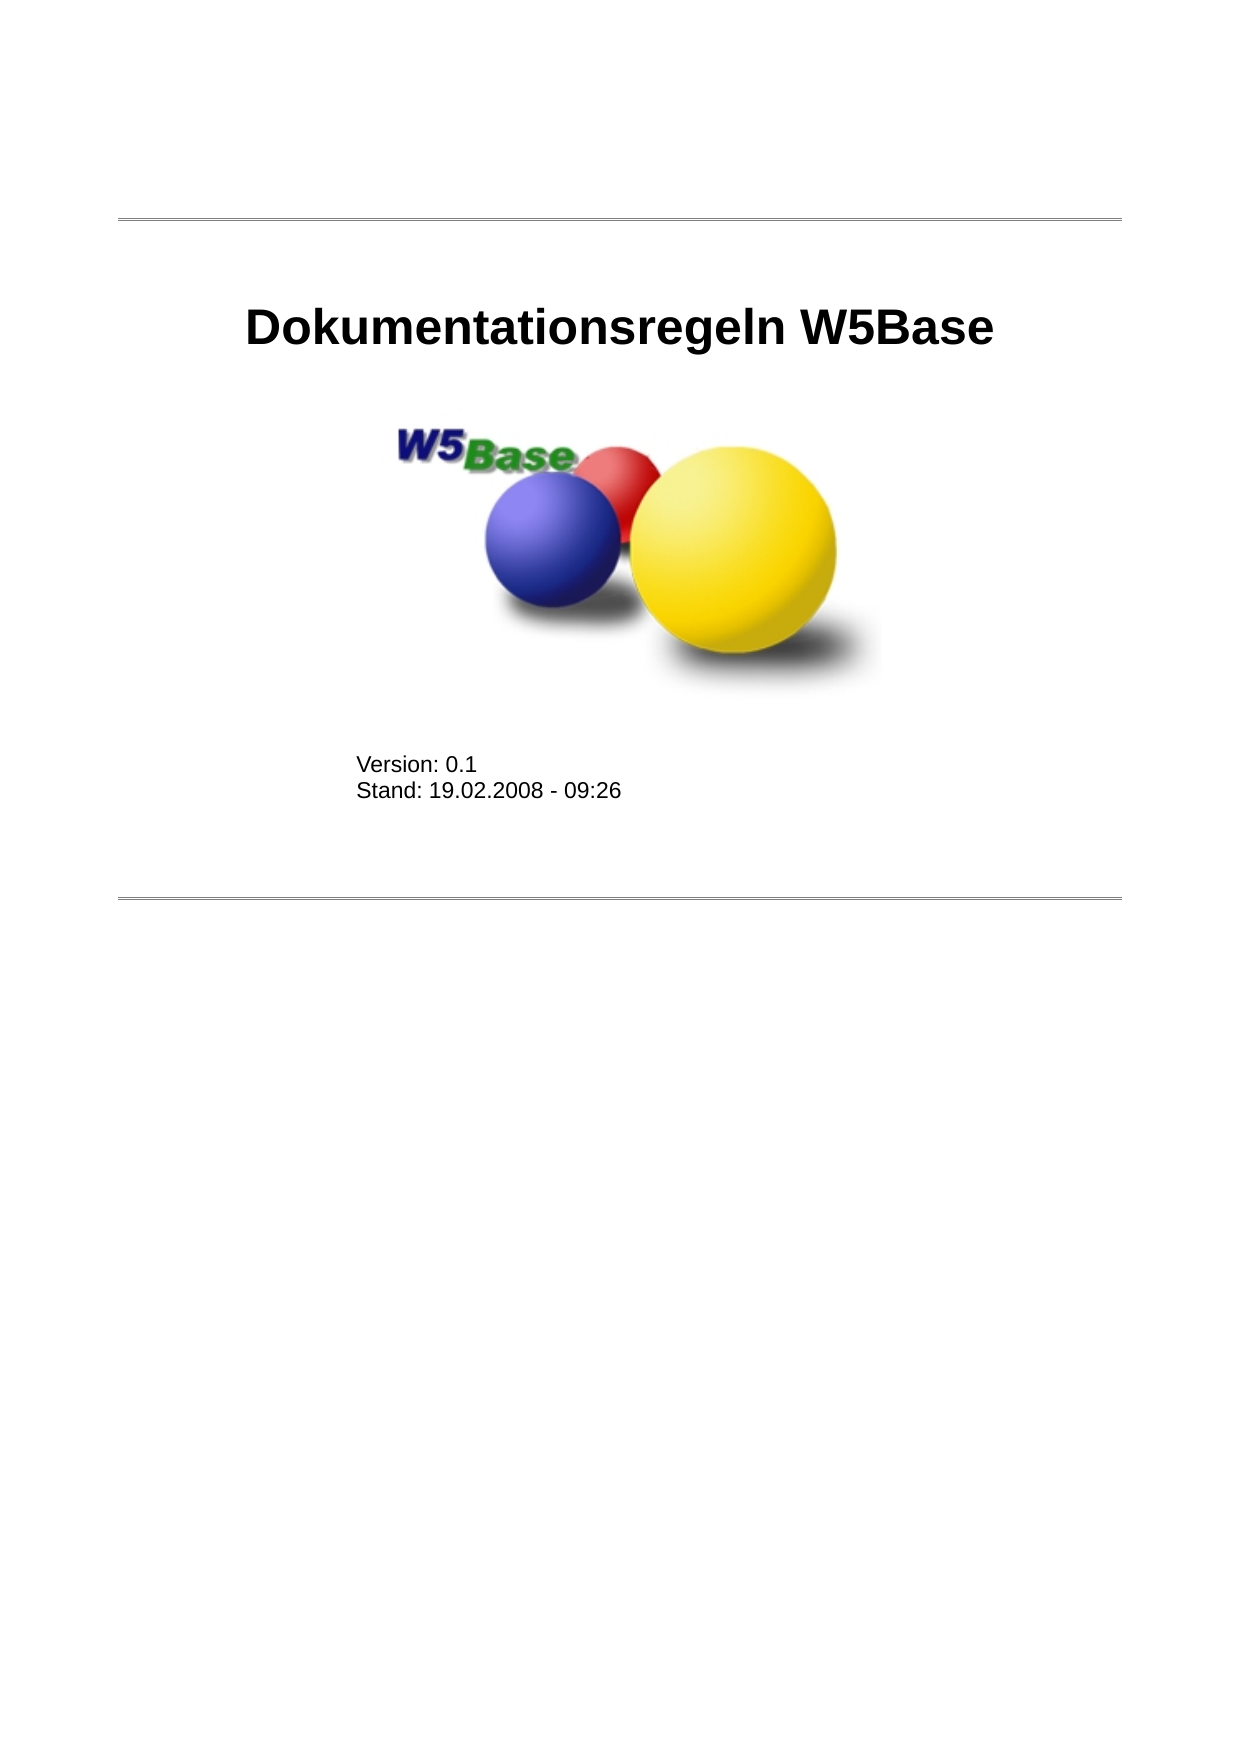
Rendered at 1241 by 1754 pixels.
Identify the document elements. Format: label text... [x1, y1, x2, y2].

table_header Version: 0.1 Stand: 19.02.2008 - 09:26 [356, 751, 884, 804]
text Dokumentationsregeln W5Base [118, 298, 1122, 355]
picture [356, 355, 884, 751]
